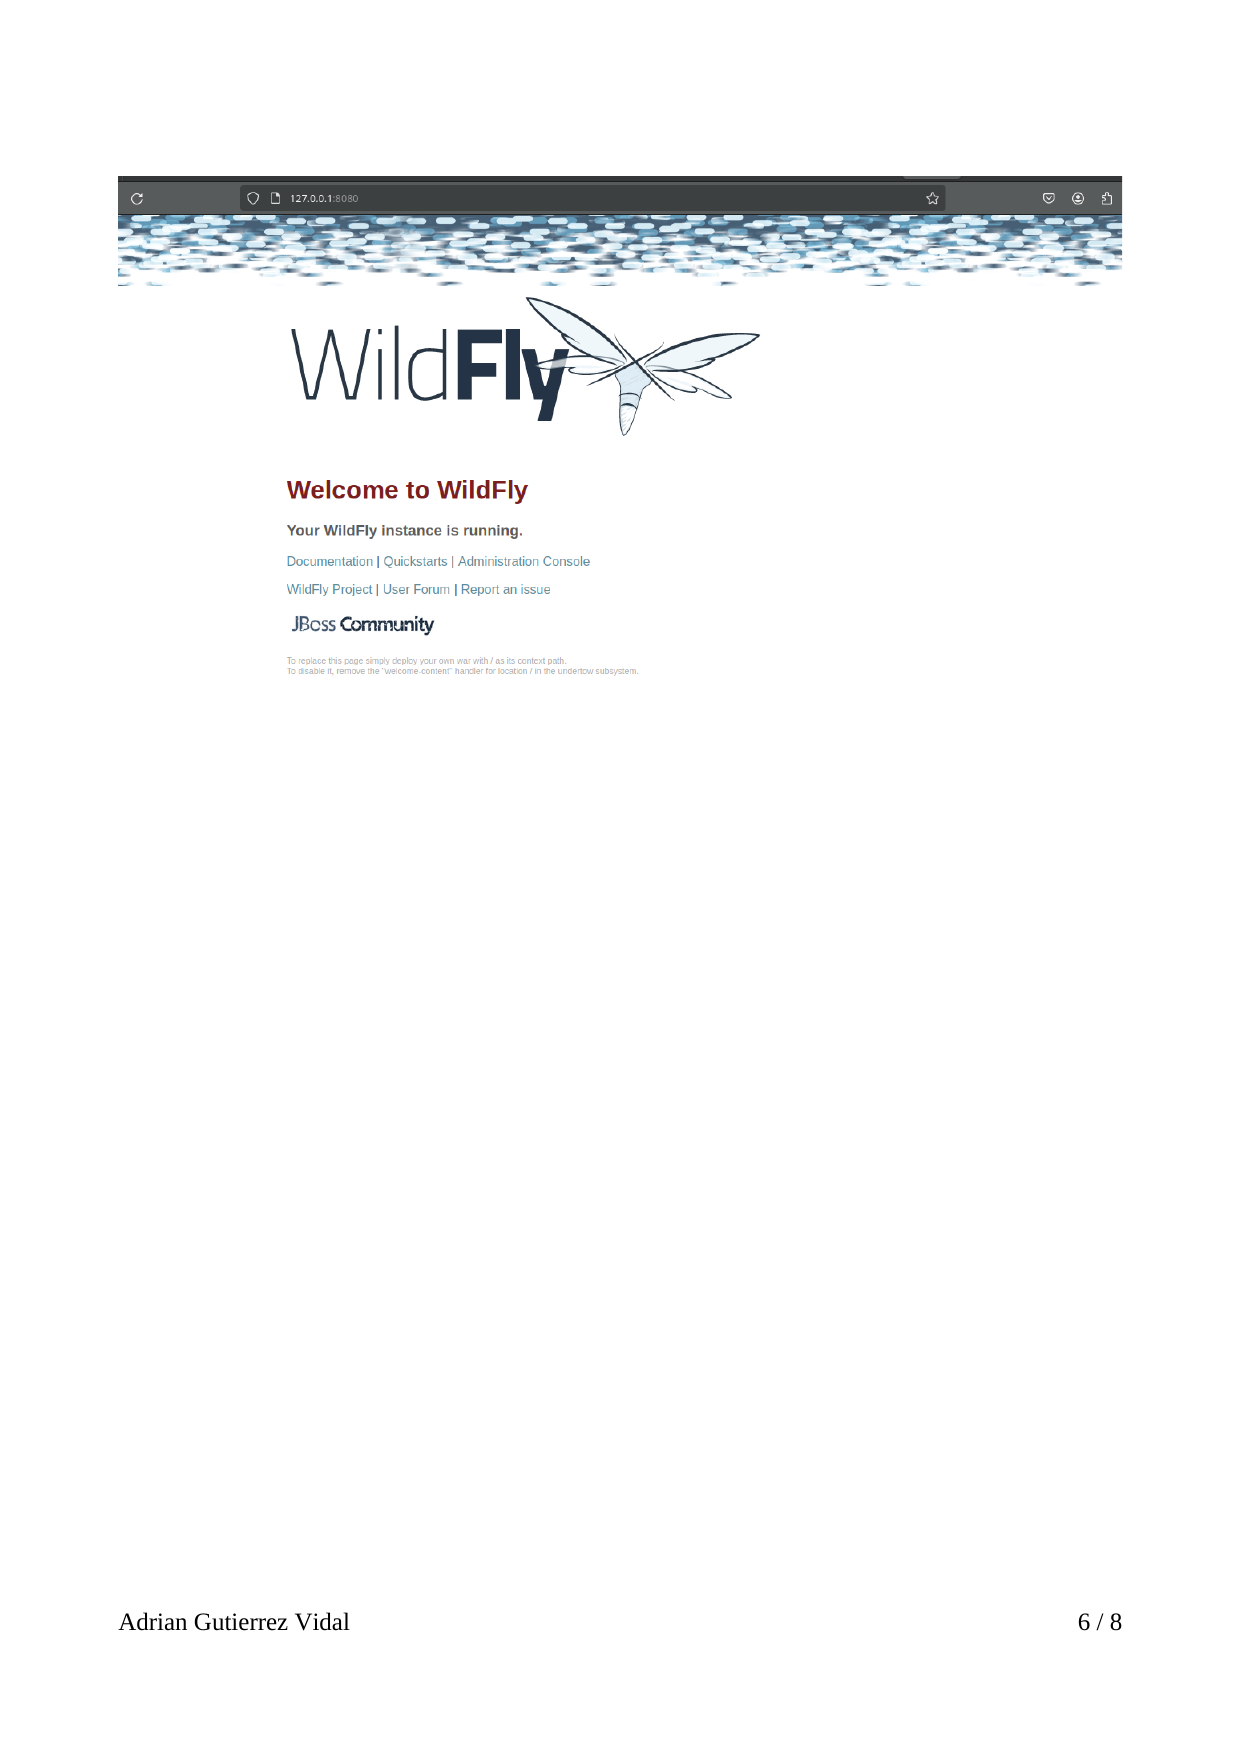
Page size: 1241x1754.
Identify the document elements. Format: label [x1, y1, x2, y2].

picture [118, 176, 1123, 729]
